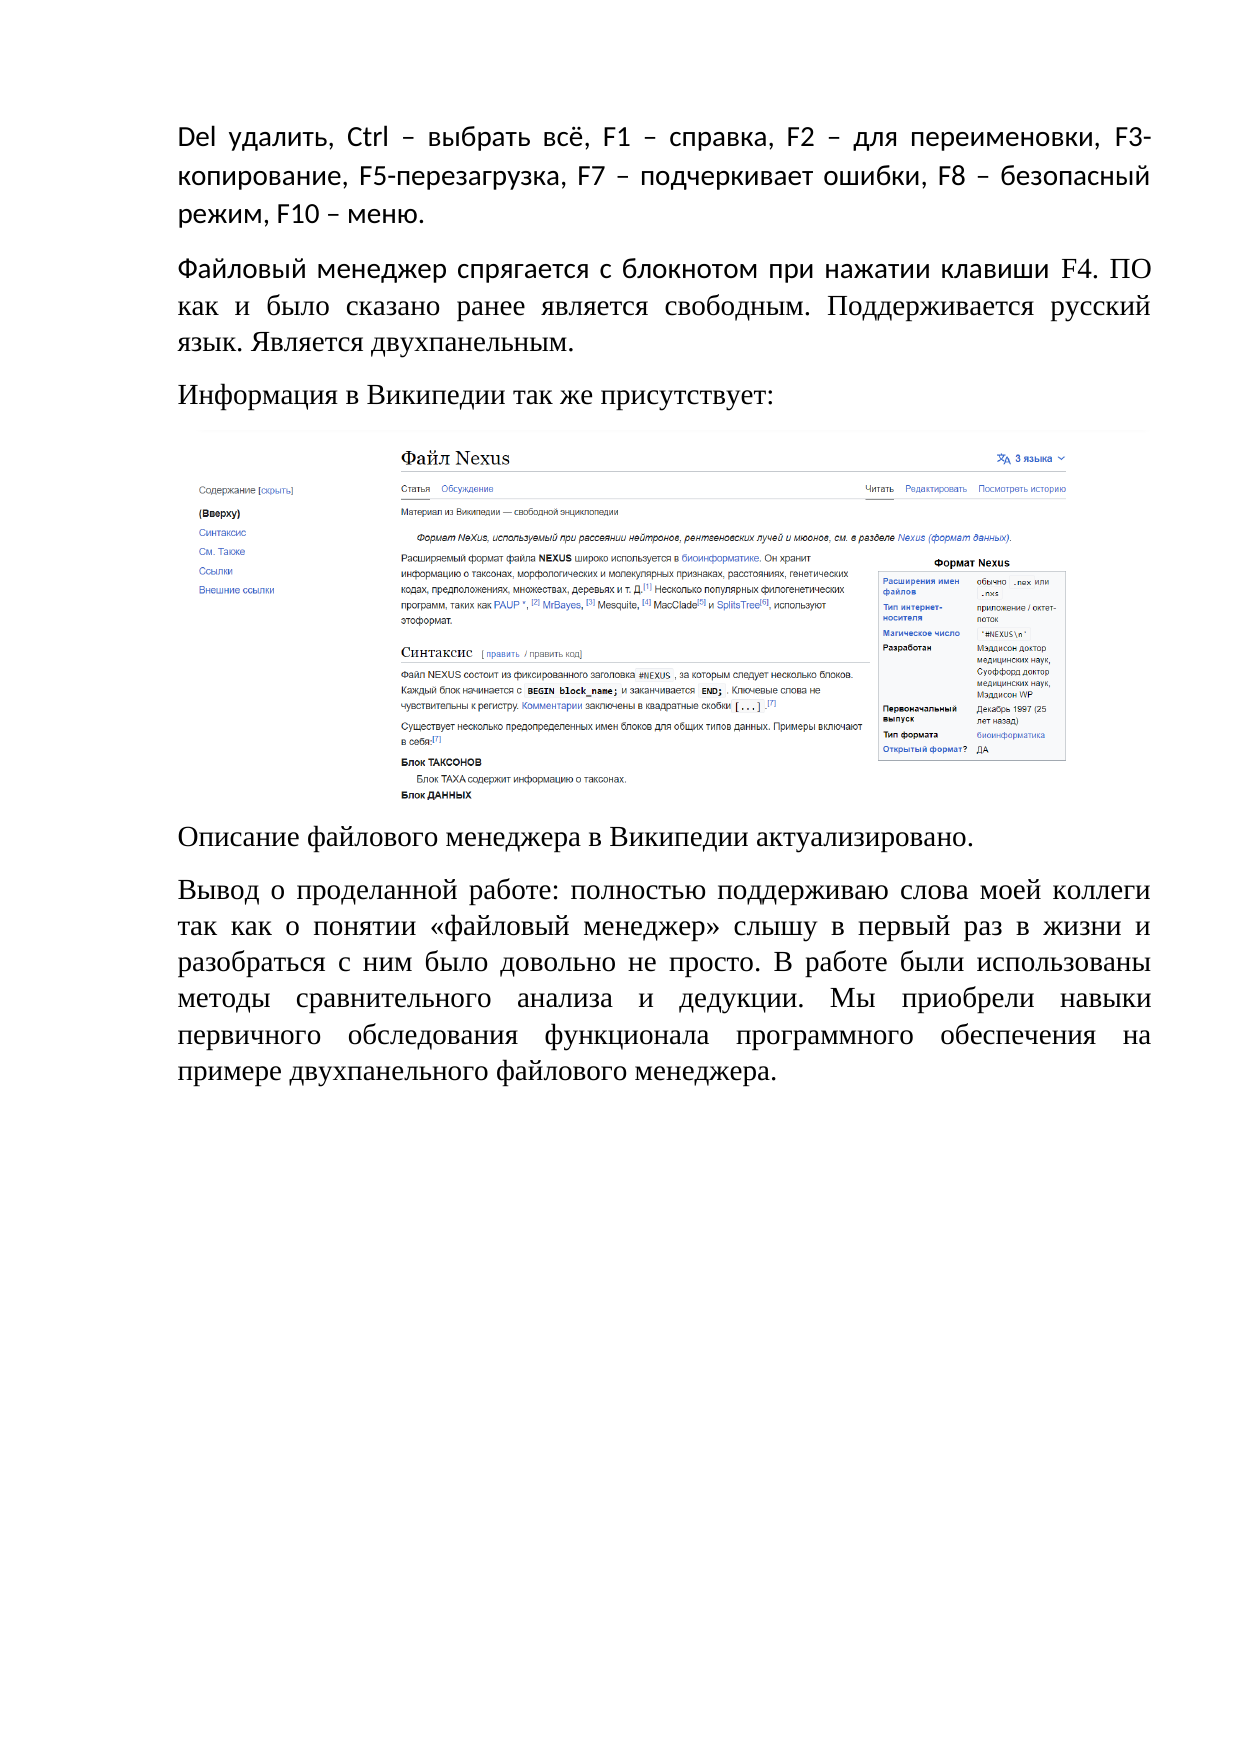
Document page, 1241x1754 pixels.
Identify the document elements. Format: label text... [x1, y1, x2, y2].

text Del удалить, Ctrl – выбрать всё, F1 – справка, F2 – для переименовки, F3-копирование, F5-перезагрузка, F7 – подчеркивает ошибки, F8 – безопасный режим, F10 – меню. [177, 118, 1152, 231]
text Вывод о проделанной работе: полностью поддерживаю слова моей коллеги так как о понятии «файловый менеджер» слышу в первый раз в жизни и разобраться с ним было довольно не просто. В работе были использованы методы сравнительного анализа и дедукции. Мы приобрели навыки первичного обследования функционала программного обеспечения на примере двухпанельного файлового менеджера. [177, 872, 1152, 1086]
text Описание файлового менеджера в Википедии актуализировано. [177, 819, 1152, 853]
picture [177, 430, 1152, 801]
text Файловый менеджер спрягается с блокнотом при нажатии клавиши F4. ПО как и было сказано ранее является свободным. Поддерживается русский язык. Является двухпанельным. [177, 250, 1152, 358]
text Информация в Википедии так же присутствует: [177, 377, 1152, 411]
